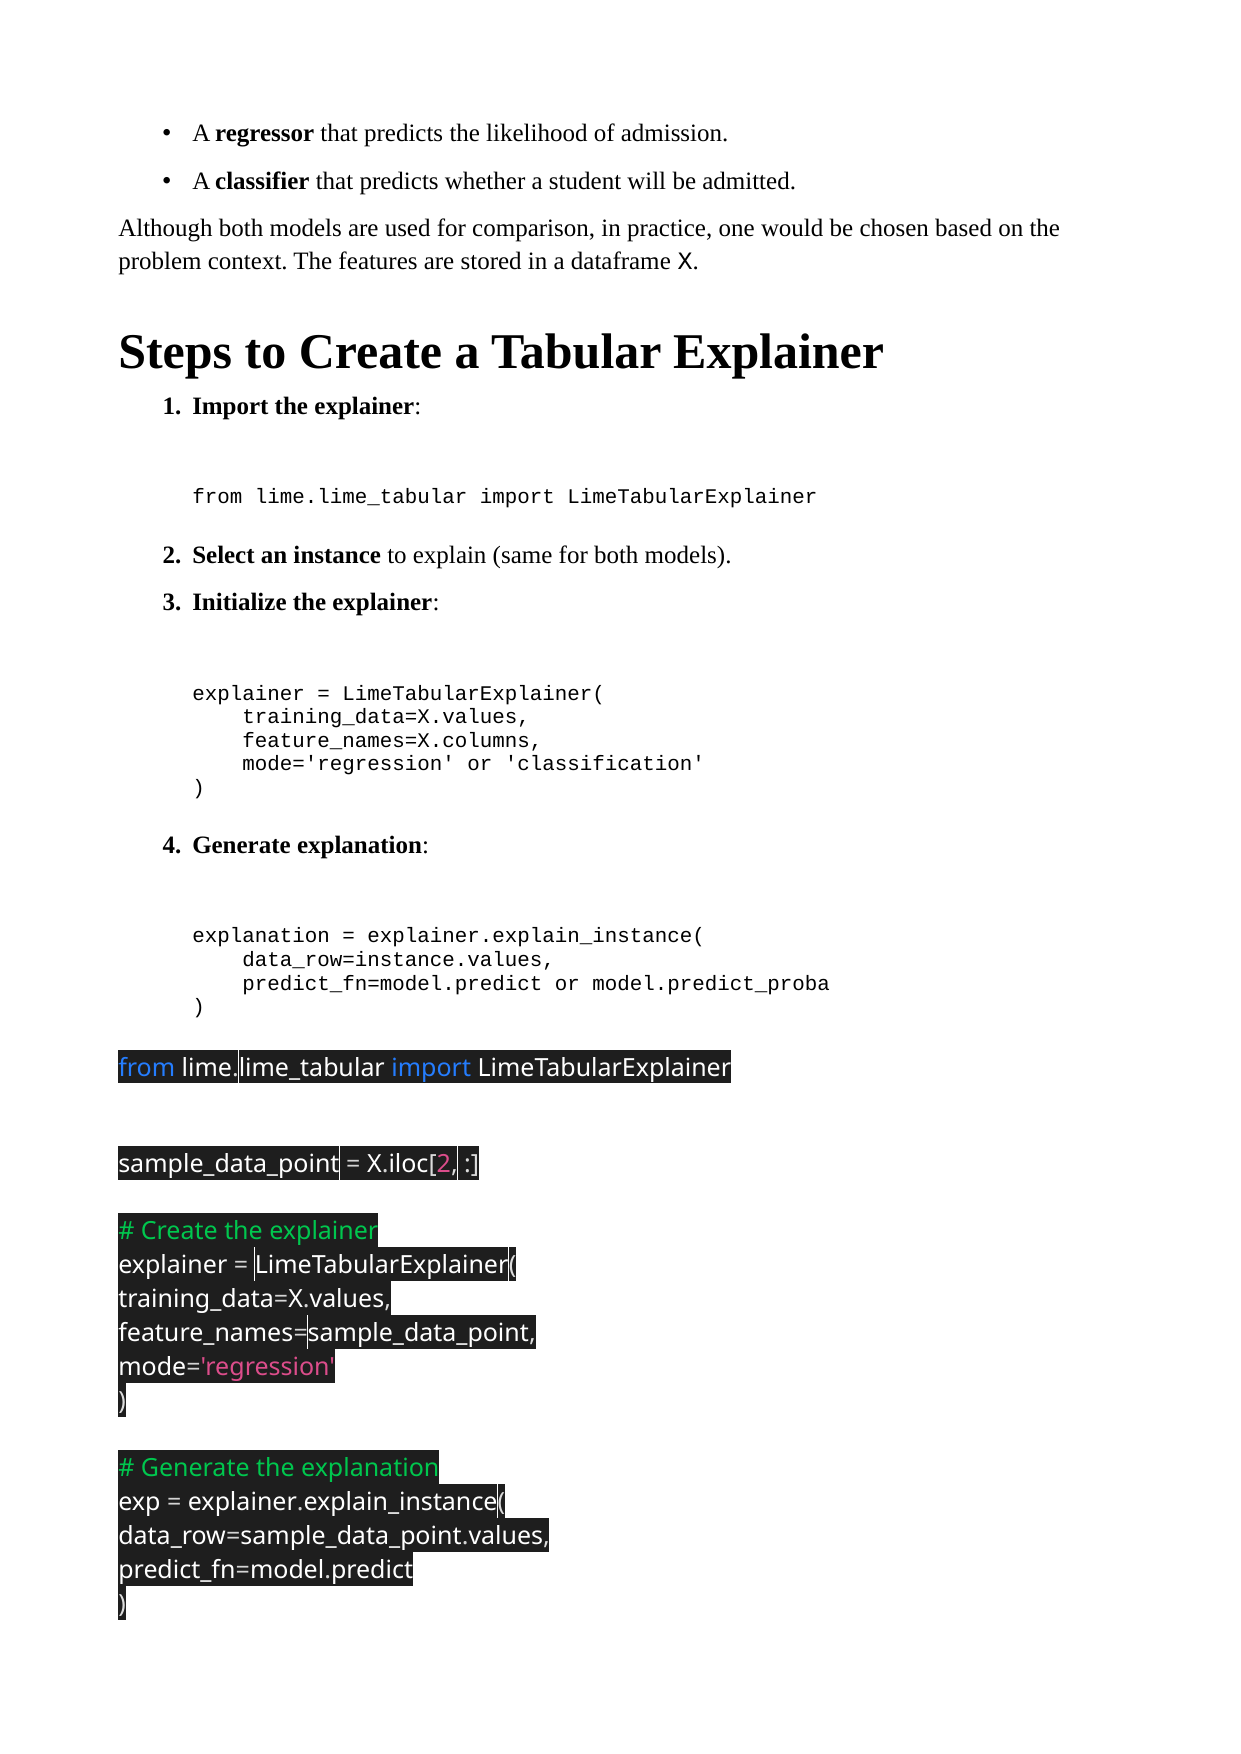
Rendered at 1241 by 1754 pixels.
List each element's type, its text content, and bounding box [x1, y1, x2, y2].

text # Create the explainer [118, 1213, 1122, 1247]
list ) [162, 777, 1122, 801]
list explainer = LimeTabularExplainer( [162, 682, 1122, 706]
list feature_names=X.columns, [162, 730, 1122, 753]
text ) [118, 1383, 1122, 1417]
list explanation = explainer.explain_instance( [162, 925, 1122, 949]
text sample_data_point = X.iloc[2, :] [118, 1146, 1122, 1180]
list ) [162, 996, 1122, 1020]
list A classifier that predicts whether a student will be admitted. [162, 166, 1122, 194]
list Initialize the explainer: [162, 587, 1122, 616]
text exp = explainer.explain_instance( [118, 1484, 1122, 1518]
text explainer = LimeTabularExplainer( [118, 1247, 1122, 1281]
list Generate explanation: [162, 830, 1122, 859]
text feature_names=sample_data_point, [118, 1315, 1122, 1349]
list predict_fn=model.predict or model.predict_proba [162, 973, 1122, 996]
list from lime.lime_tabular import LimeTabularExplainer [162, 487, 1122, 510]
text predict_fn=model.predict [118, 1552, 1122, 1586]
list mode='regression' or 'classification' [162, 753, 1122, 777]
text mode='regression' [118, 1349, 1122, 1383]
text Although both models are used for comparison, in practice, one would be chosen based on the problem context. The features are stored in a dataframe X. [118, 213, 1122, 277]
list A regressor that predicts the likelihood of admission. [162, 118, 1122, 147]
list Import the explainer: [162, 391, 1122, 420]
text data_row=sample_data_point.values, [118, 1518, 1122, 1552]
text from lime.lime_tabular import LimeTabularExplainer [118, 1049, 1122, 1083]
text ) [118, 1586, 1122, 1620]
list training_data=X.values, [162, 706, 1122, 730]
list Select an instance to explain (same for both models). [162, 540, 1122, 568]
list data_row=instance.values, [162, 949, 1122, 973]
text # Generate the explanation [118, 1450, 1122, 1484]
subtitle Steps to Create a Tabular Explainer [118, 321, 1122, 379]
text training_data=X.values, [118, 1281, 1122, 1315]
